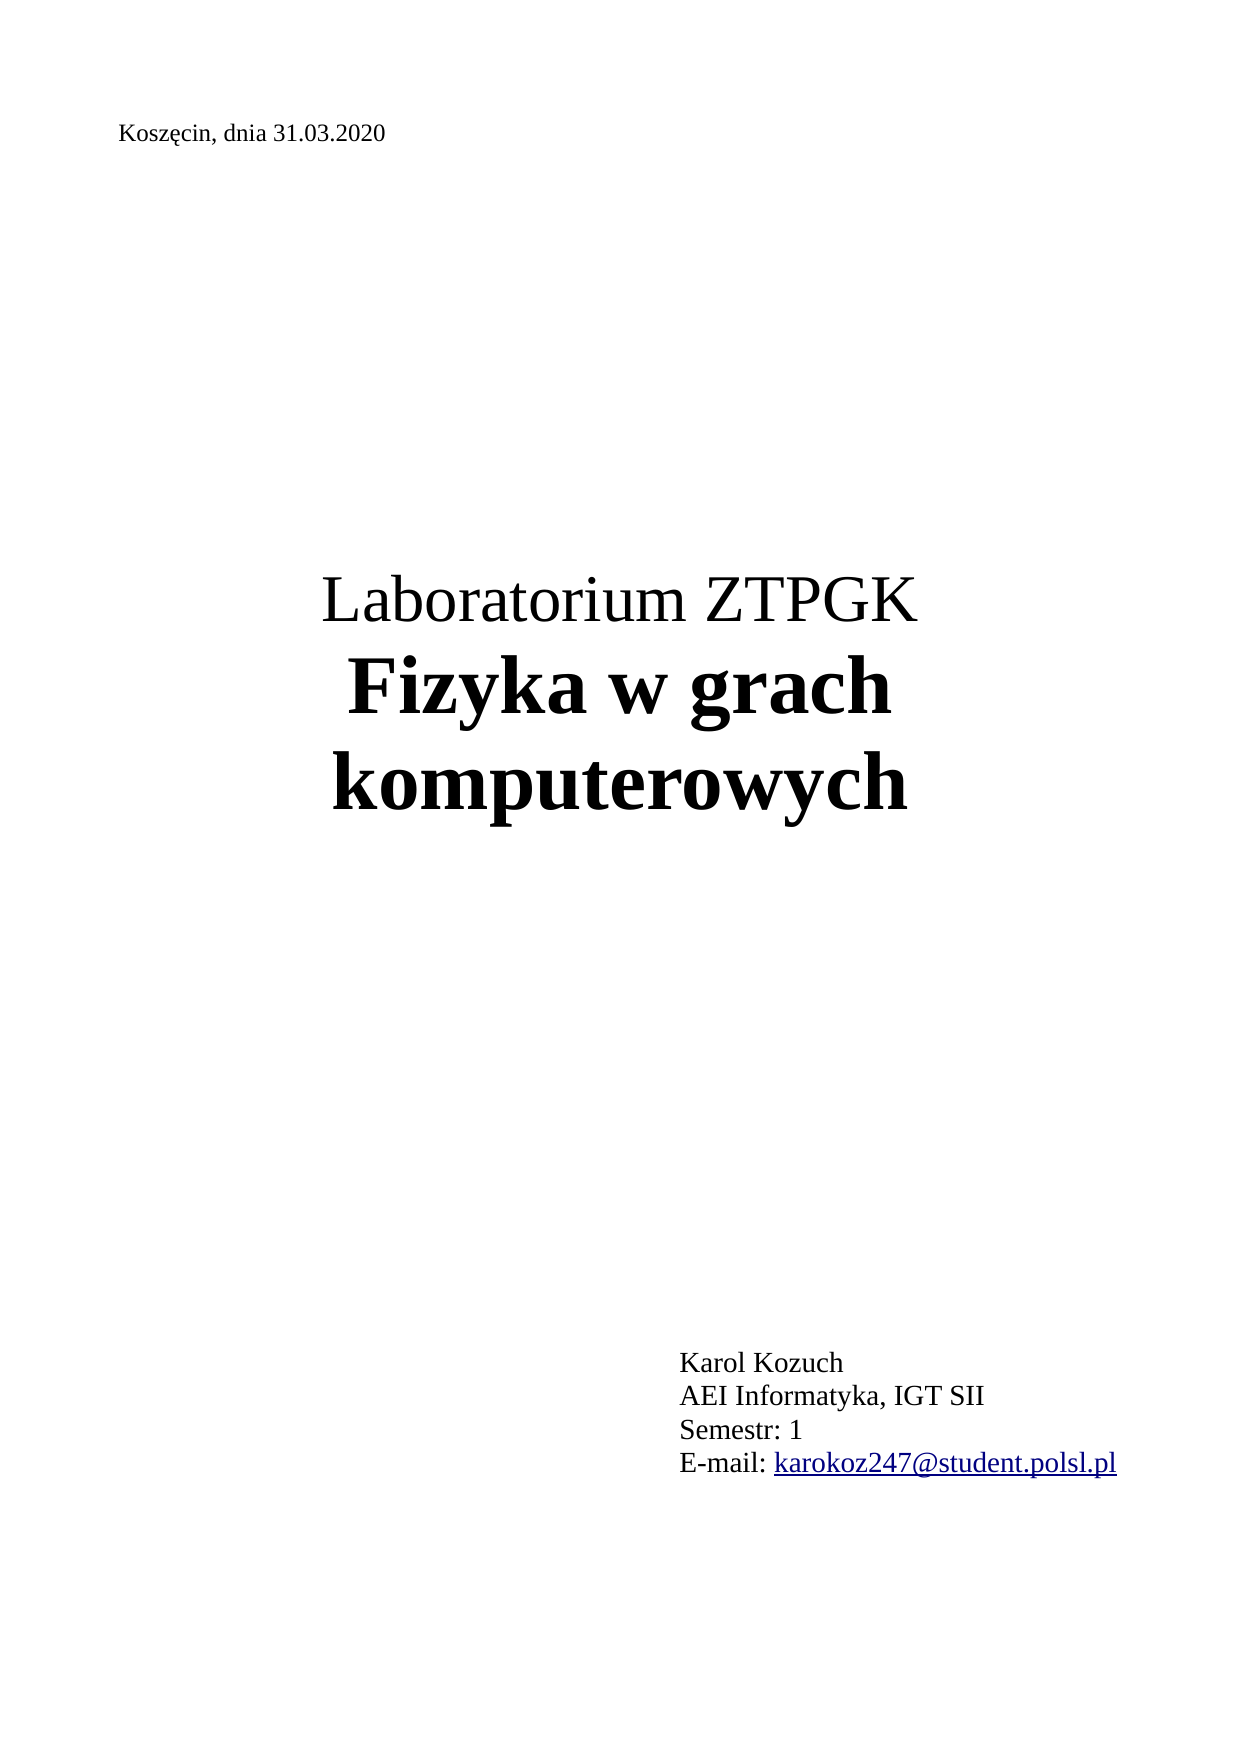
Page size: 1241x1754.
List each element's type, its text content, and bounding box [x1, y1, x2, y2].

text Fizyka w grach komputerowych [118, 636, 1122, 827]
text Semestr: 1 E-mail: karokoz247@student.polsl.pl [118, 1412, 1122, 1479]
text Laboratorium ZTPGK [118, 559, 1122, 636]
text Koszęcin, dnia 31.03.2020 [118, 118, 1122, 147]
text Karol Kozuch [118, 1345, 1122, 1378]
text AEI Informatyka, IGT SII [118, 1378, 1122, 1412]
